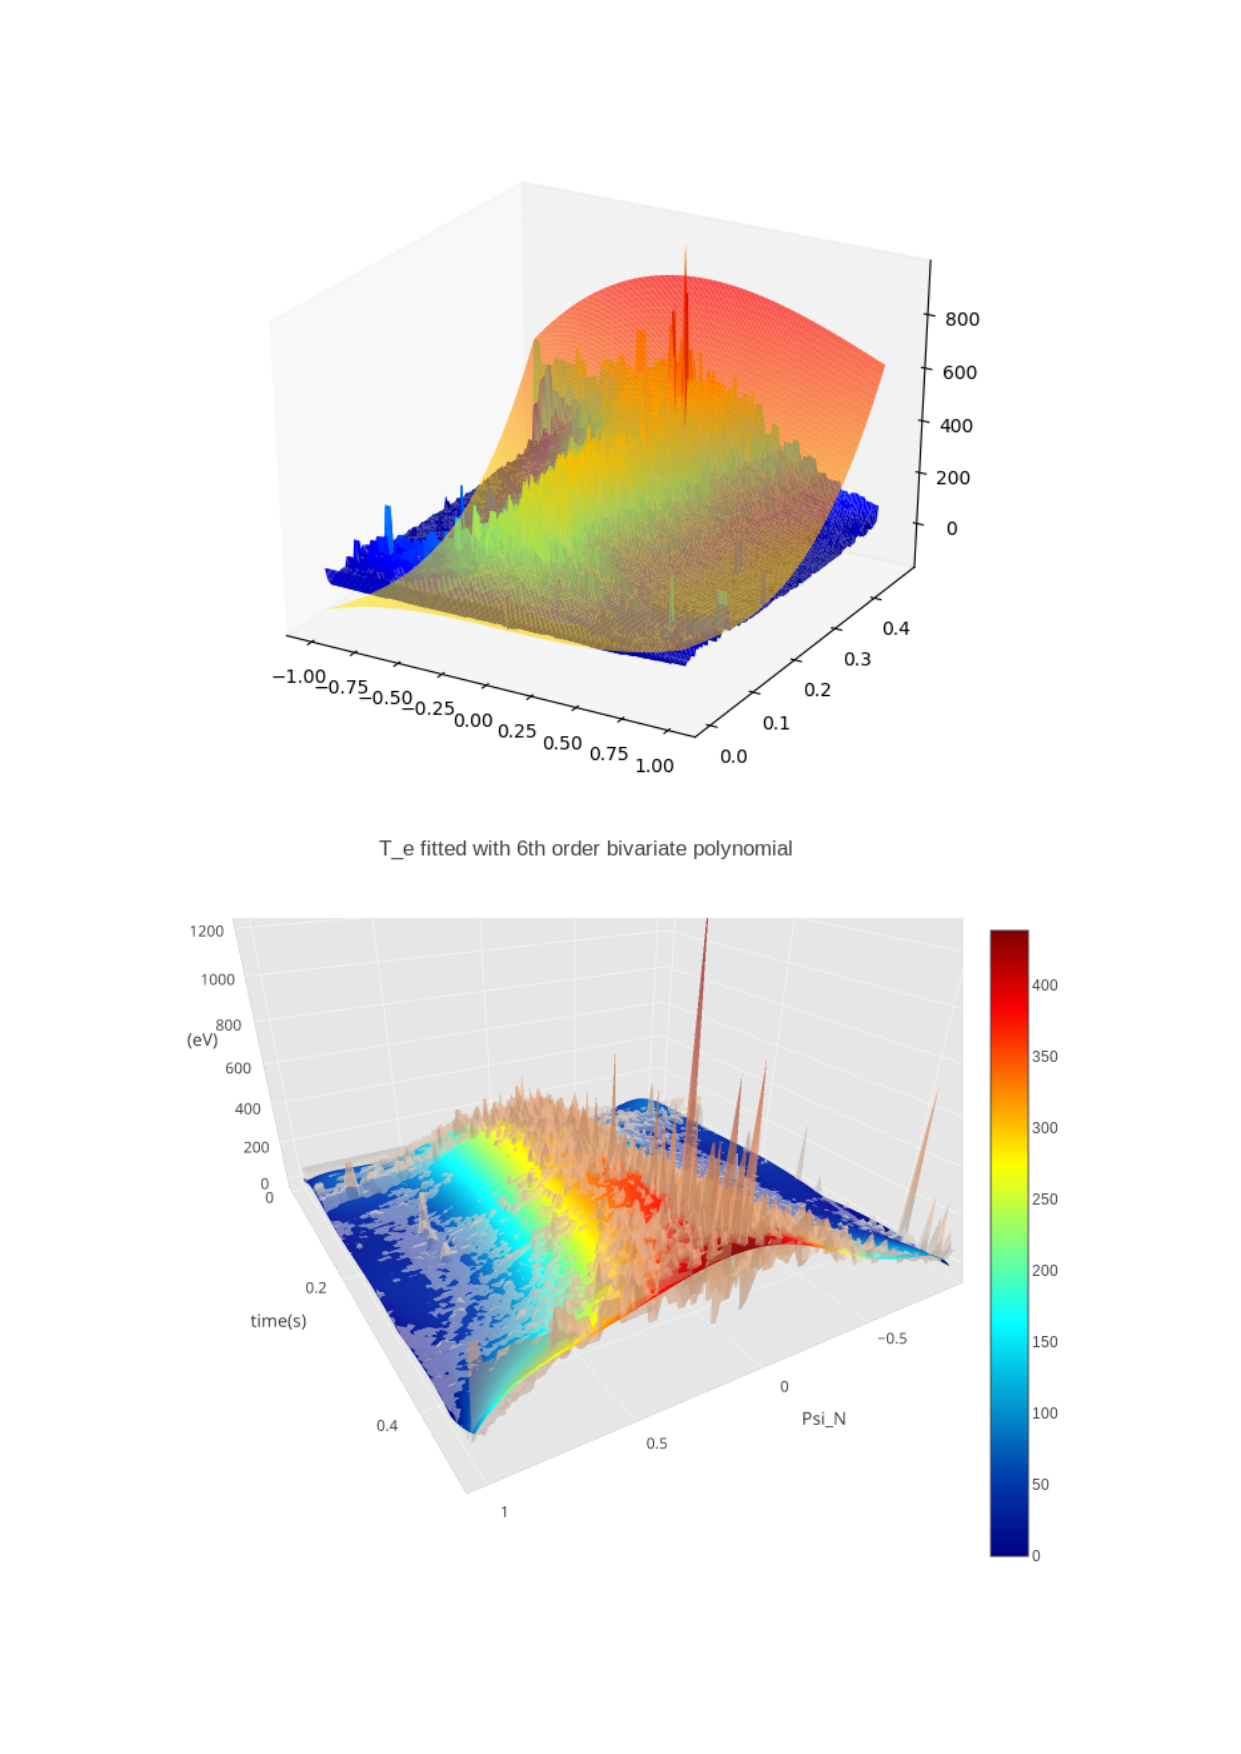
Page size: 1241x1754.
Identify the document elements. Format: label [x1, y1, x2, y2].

picture [41, 42, 1121, 1669]
